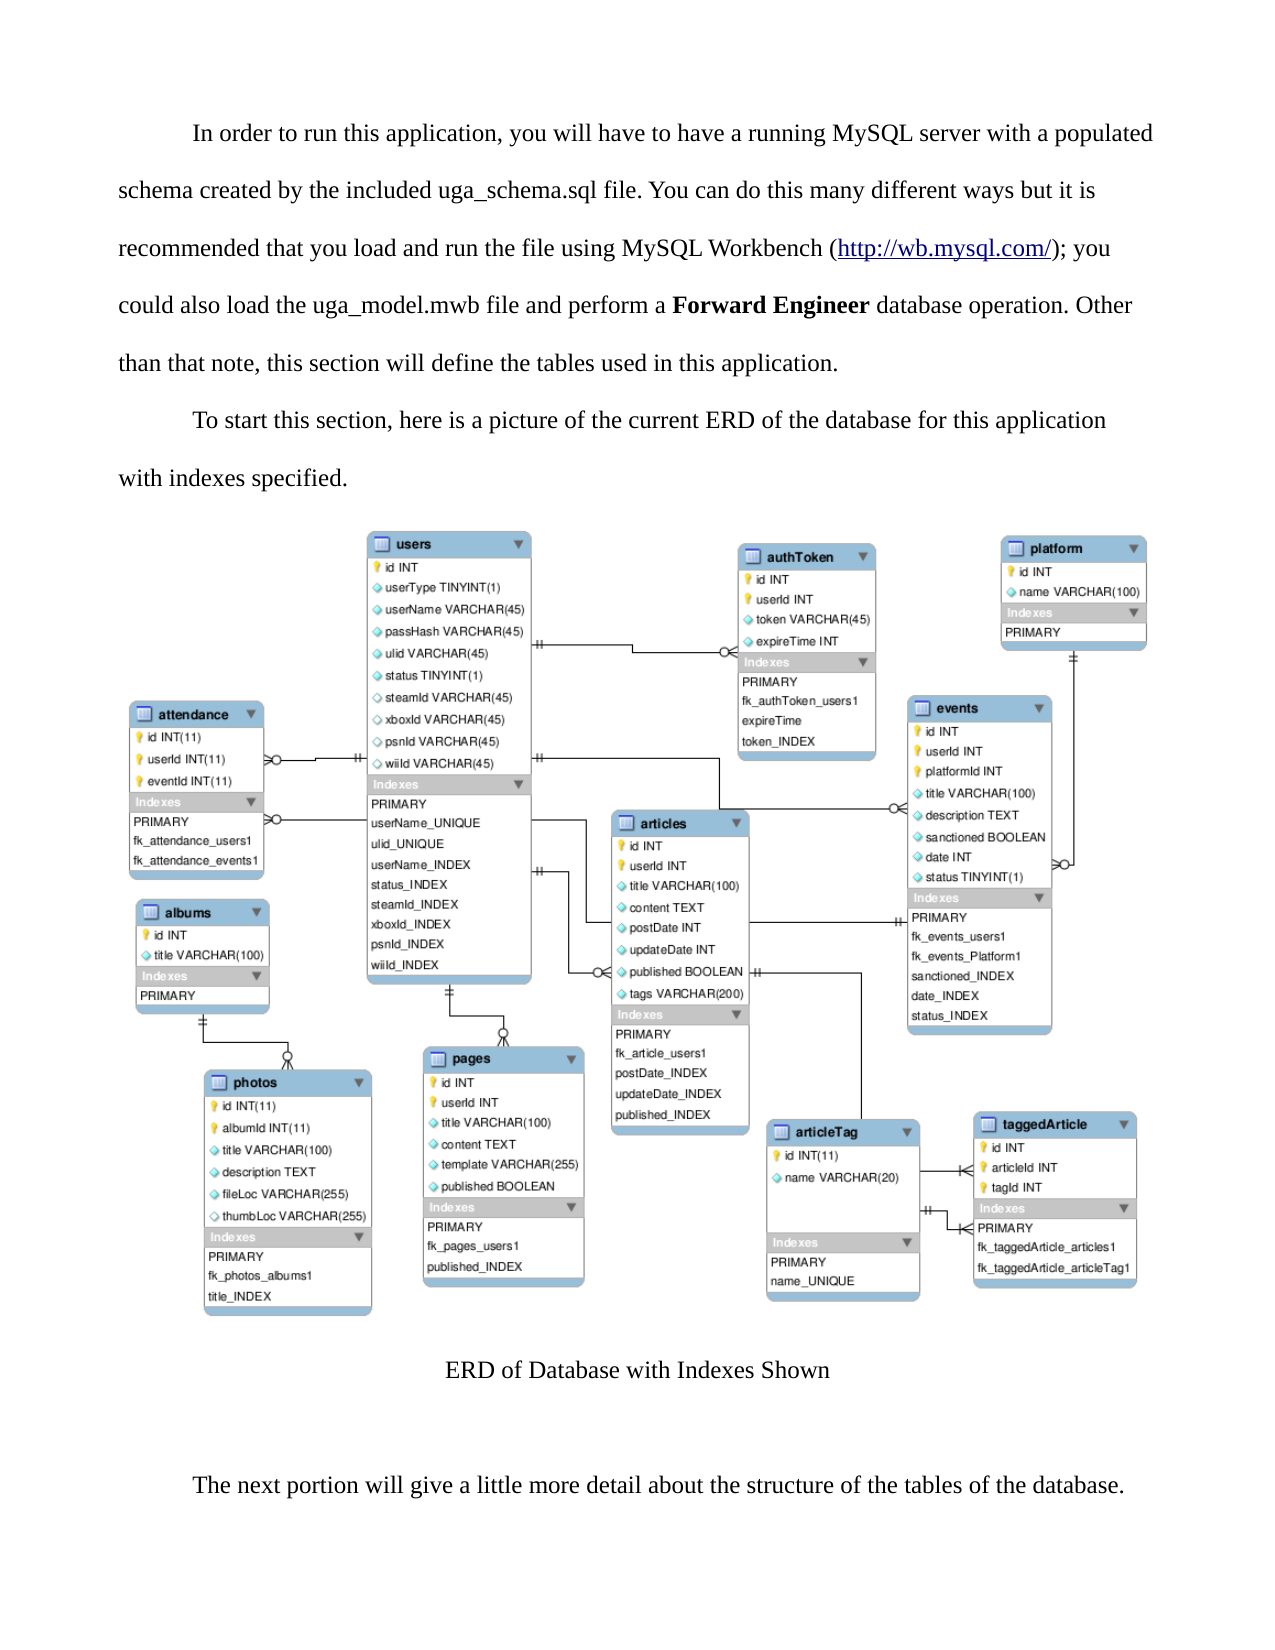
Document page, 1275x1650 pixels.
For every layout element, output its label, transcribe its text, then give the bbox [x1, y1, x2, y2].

text In order to run this application, you will have to have a running MySQL server with a populated schema created by the included uga_schema.sql file. You can do this many different ways but it is recommended that you load and run the file using MySQL Workbench (http://wb.mysql.com/); you could also load the uga_model.mwb file and perform a Forward Engineer database operation. Other than that note, this section will define the tables used in this application. [118, 118, 1157, 377]
text ERD of Database with Indexes Shown [118, 1326, 1157, 1383]
picture [118, 520, 1157, 1326]
text The next portion will give a little more detail about the structure of the tables of the database. [118, 1470, 1157, 1498]
text To start this section, here is a picture of the current ERD of the database for this application with indexes specified. [118, 406, 1157, 492]
